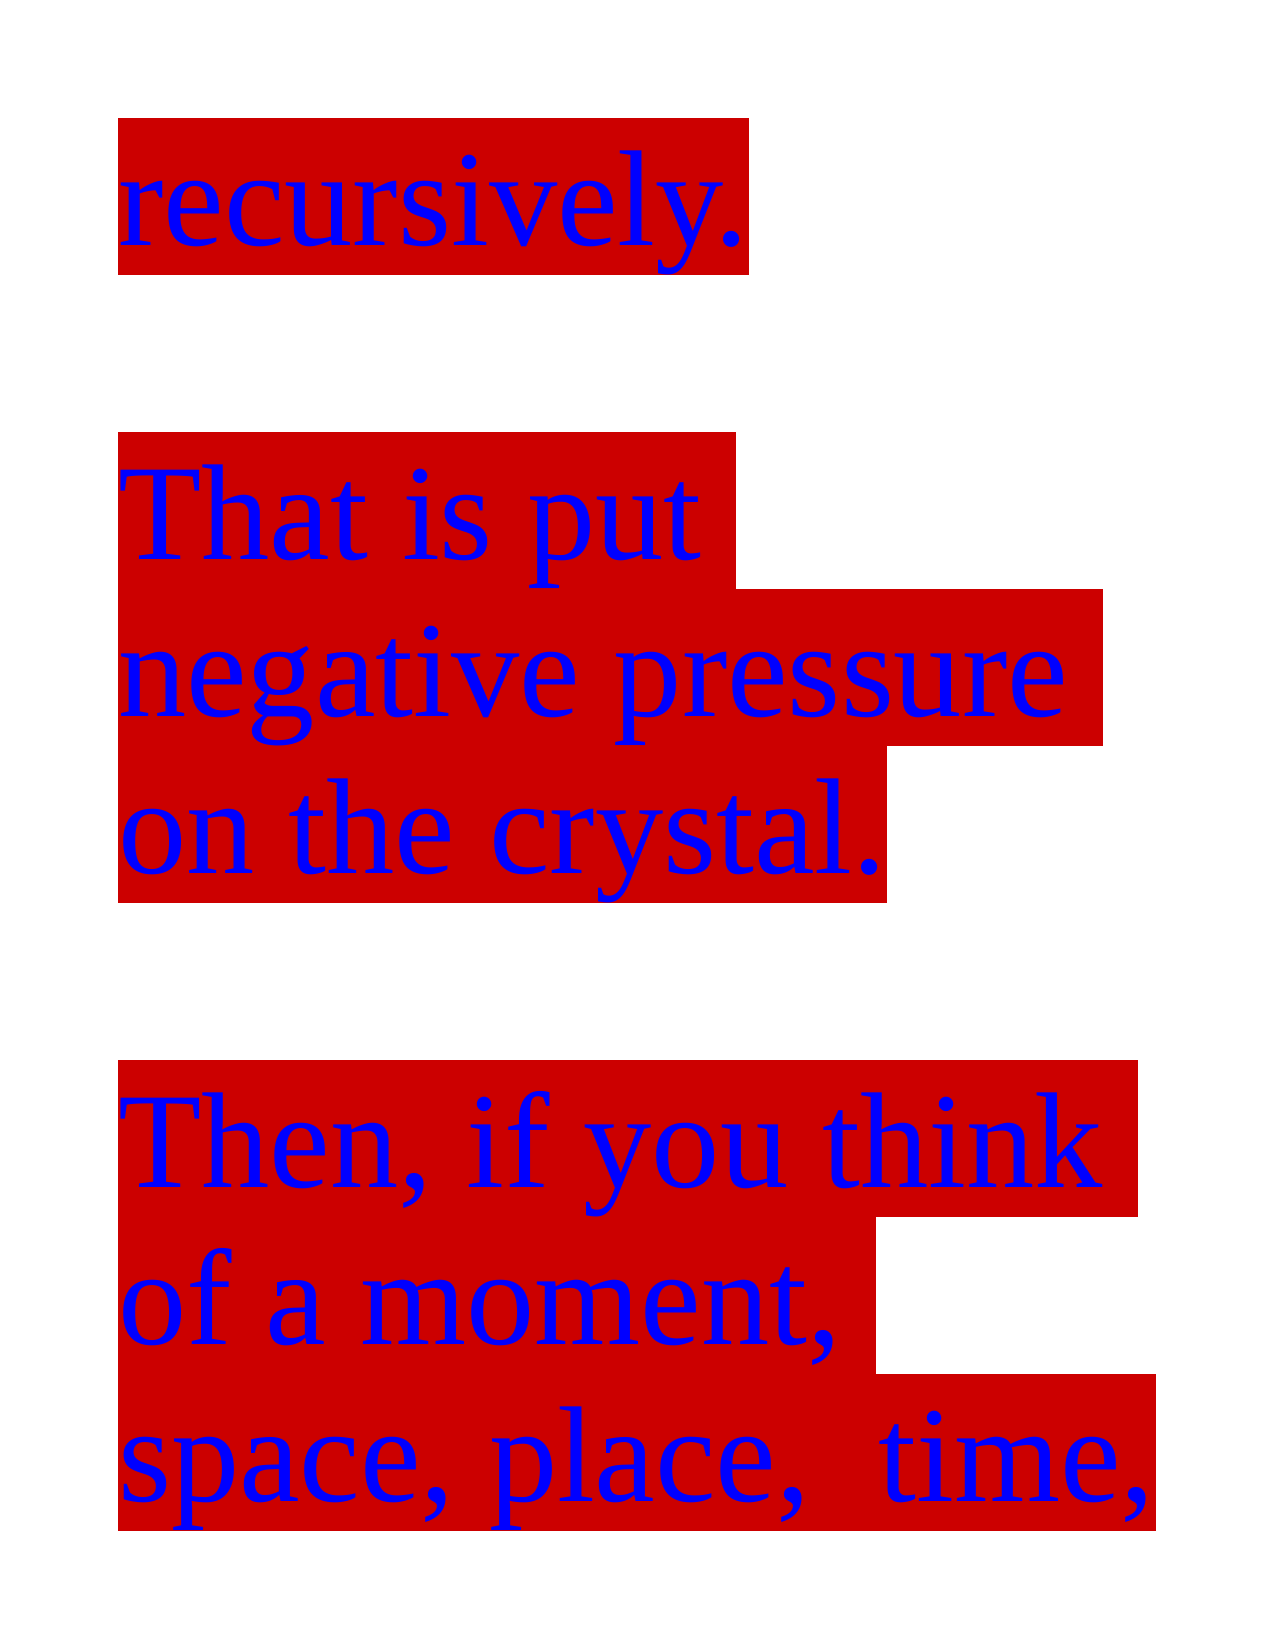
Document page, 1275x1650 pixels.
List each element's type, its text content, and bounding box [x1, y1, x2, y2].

text recursively. That is put negative pressure on the crystal. Then, if you think of a moment, space, place, time, [118, 118, 1157, 1531]
